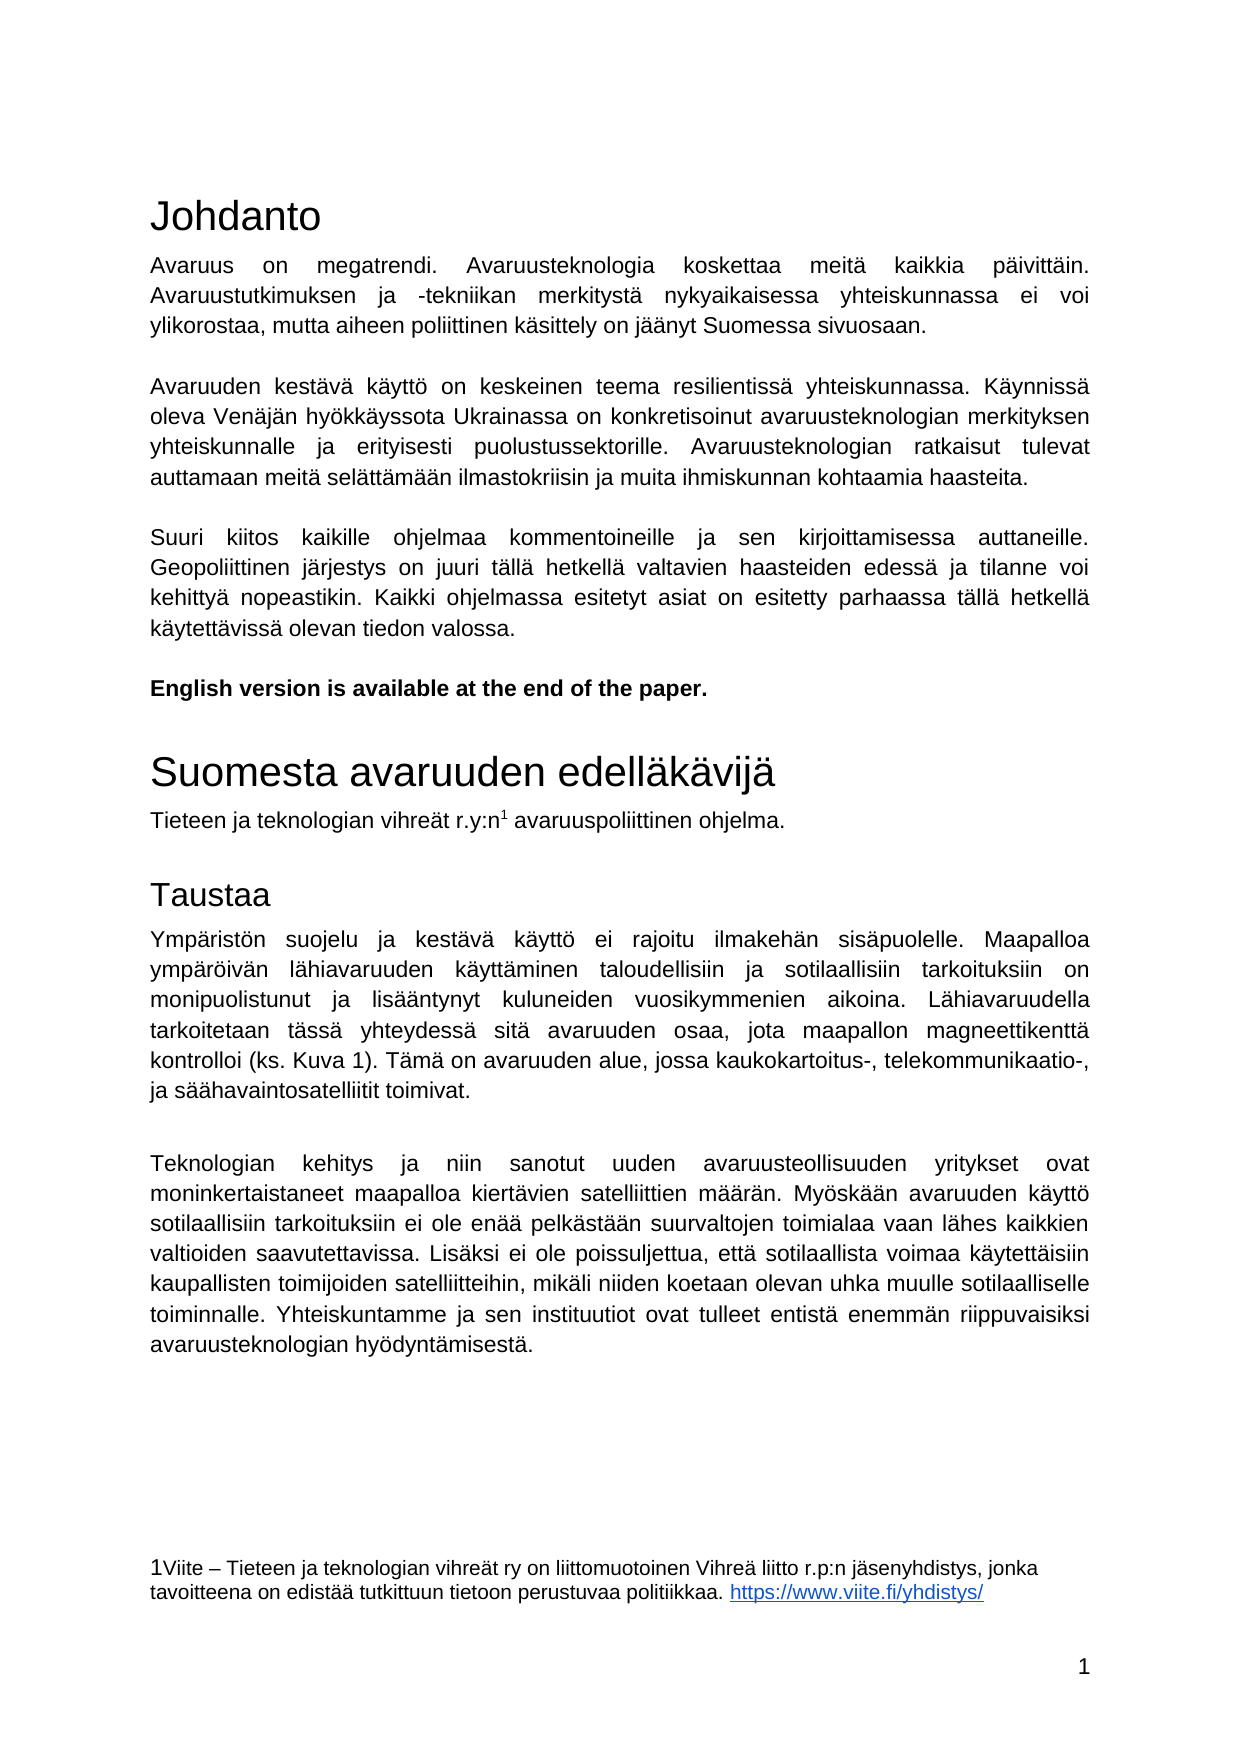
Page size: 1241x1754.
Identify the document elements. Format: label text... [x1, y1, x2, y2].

subtitle Taustaa [150, 875, 1090, 913]
text Avaruus on megatrendi. Avaruusteknologia koskettaa meitä kaikkia päivittäin. Avaruustutkimuksen ja -tekniikan merkitystä nykyaikaisessa yhteiskunnassa ei voi ylikorostaa, mutta aiheen poliittinen käsittely on jäänyt Suomessa sivuosaan. [150, 252, 1090, 339]
text Ympäristön suojelu ja kestävä käyttö ei rajoitu ilmakehän sisäpuolelle. Maapalloa ympäröivän lähiavaruuden käyttäminen taloudellisiin ja sotilaallisiin tarkoituksiin on monipuolistunut ja lisääntynyt kuluneiden vuosikymmenien aikoina. Lähiavaruudella tarkoitetaan tässä yhteydessä sitä avaruuden osaa, jota maapallon magneettikenttä kontrolloi (ks. Kuva 1). Tämä on avaruuden alue, jossa kaukokartoitus-, telekommunikaatio-, ja säähavaintosatelliitit toimivat. [150, 926, 1090, 1103]
subtitle Suomesta avaruuden edelläkävijä [150, 747, 1090, 795]
text Viite – Tieteen ja teknologian vihreät ry on liittomuotoinen Vihreä liitto r.p:n jäsenyhdistys, jonka tavoitteena on edistää tutkittuun tietoon perustuvaa politiikkaa. https://www.viite.fi/yhdistys/ [150, 1554, 1090, 1604]
text Teknologian kehitys ja niin sanotut uuden avaruusteollisuuden yritykset ovat moninkertaistaneet maapalloa kiertävien satelliittien määrän. Myöskään avaruuden käyttö sotilaallisiin tarkoituksiin ei ole enää pelkästään suurvaltojen toimialaa vaan lähes kaikkien valtioiden saavutettavissa. Lisäksi ei ole poissuljettua, että sotilaallista voimaa käytettäisiin kaupallisten toimijoiden satelliitteihin, mikäli niiden koetaan olevan uhka muulle sotilaalliselle toiminnalle. Yhteiskuntamme ja sen instituutiot ovat tulleet entistä enemmän riippuvaisiksi avaruusteknologian hyödyntämisestä. [150, 1149, 1090, 1357]
text Avaruuden kestävä käyttö on keskeinen teema resilientissä yhteiskunnassa. Käynnissä oleva Venäjän hyökkäyssota Ukrainassa on konkretisoinut avaruusteknologian merkityksen yhteiskunnalle ja erityisesti puolustussektorille. Avaruusteknologian ratkaisut tulevat auttamaan meitä selättämään ilmastokriisin ja muita ihmiskunnan kohtaamia haasteita. [150, 373, 1090, 490]
text Suuri kiitos kaikille ohjelmaa kommentoineille ja sen kirjoittamisessa auttaneille. Geopoliittinen järjestys on juuri tällä hetkellä valtavien haasteiden edessä ja tilanne voi kehittyä nopeastikin. Kaikki ohjelmassa esitetyt asiat on esitetty parhaassa tällä hetkellä käytettävissä olevan tiedon valossa. [150, 524, 1090, 641]
text Tieteen ja teknologian vihreät r.y:n avaruuspoliittinen ohjelma. [150, 807, 1090, 834]
text English version is available at the end of the paper. [150, 675, 1090, 701]
subtitle Johdanto [150, 192, 1090, 239]
